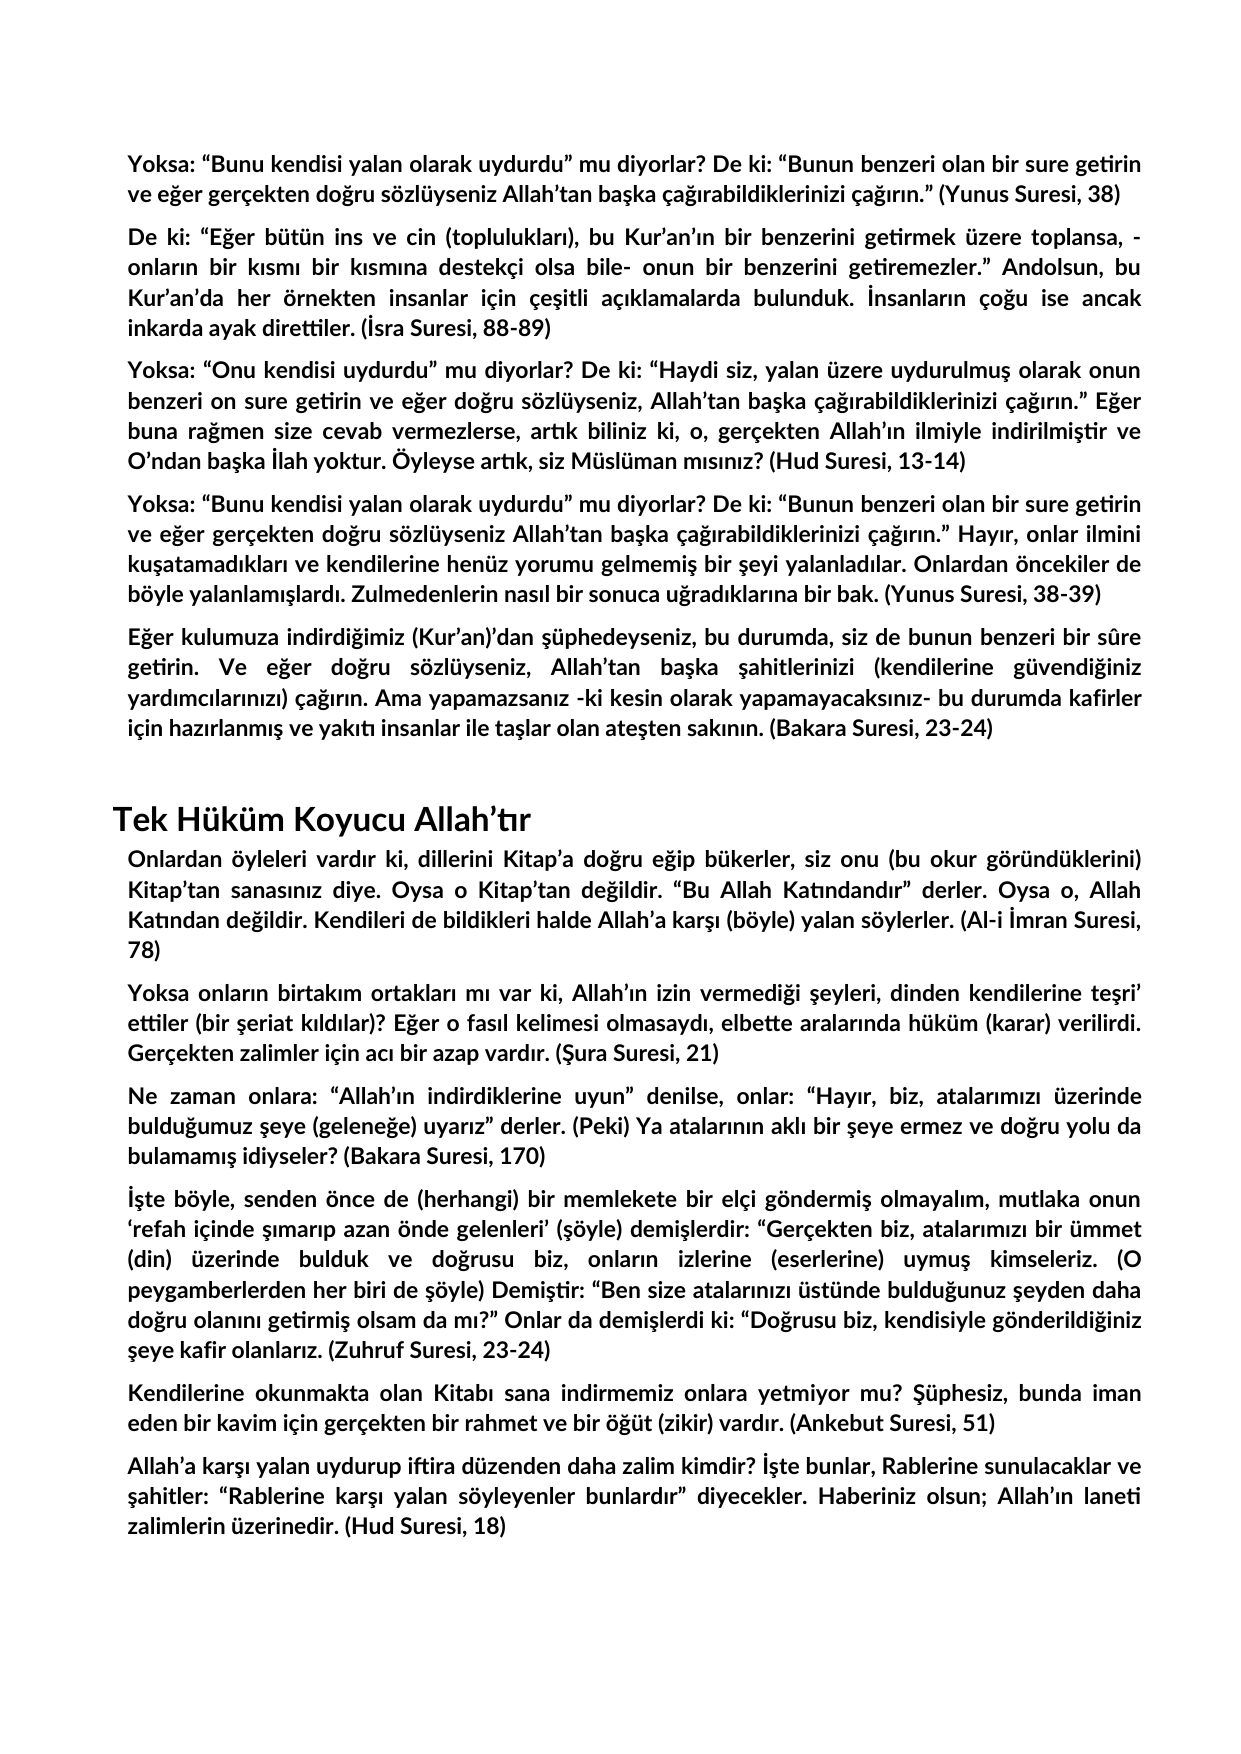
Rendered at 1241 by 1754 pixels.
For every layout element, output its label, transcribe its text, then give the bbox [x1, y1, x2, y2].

text Ne zaman onlara: “Allah’ın indirdiklerine uyun” denilse, onlar: “Hayır, biz, atalarımızı üzerinde bulduğumuz şeye (geleneğe) uyarız” derler. (Peki) Ya atalarının aklı bir şeye ermez ve doğru yolu da bulamamış idiyseler? (Bakara Suresi, 170) [127, 1082, 1143, 1169]
text Yoksa: “Bunu kendisi yalan olarak uydurdu” mu diyorlar? De ki: “Bunun benzeri olan bir sure getirin ve eğer gerçekten doğru sözlüyseniz Allah’tan başka çağırabildiklerinizi çağırın.” Hayır, onlar ilmini kuşatamadıkları ve kendilerine henüz yorumu gelmemiş bir şeyi yalanladılar. Onlardan öncekiler de böyle yalanlamışlardı. Zulmedenlerin nasıl bir sonuca uğradıklarına bir bak. (Yunus Suresi, 38-39) [127, 489, 1143, 608]
text Onlardan öyleleri vardır ki, dillerini Kitap’a doğru eğip bükerler, siz onu (bu okur göründüklerini) Kitap’tan sanasınız diye. Oysa o Kitap’tan değildir. “Bu Allah Katındandır” derler. Oysa o, Allah Katından değildir. Kendileri de bildikleri halde Allah’a karşı (böyle) yalan söylerler. (Al-i İmran Suresi, 78) [127, 845, 1143, 963]
text Kendilerine okunmakta olan Kitabı sana indirmemiz onlara yetmiyor mu? Şüphesiz, bunda iman eden bir kavim için gerçekten bir rahmet ve bir öğüt (zikir) vardır. (Ankebut Suresi, 51) [127, 1378, 1143, 1436]
text Yoksa onların birtakım ortakları mı var ki, Allah’ın izin vermediği şeyleri, dinden kendilerine teşri’ ettiler (bir şeriat kıldılar)? Eğer o fasıl kelimesi olmasaydı, elbette aralarında hüküm (karar) verilirdi. Gerçekten zalimler için acı bir azap vardır. (Şura Suresi, 21) [127, 978, 1143, 1066]
text Yoksa: “Onu kendisi uydurdu” mu diyorlar? De ki: “Haydi siz, yalan üzere uydurulmuş olarak onun benzeri on sure getirin ve eğer doğru sözlüyseniz, Allah’tan başka çağırabildiklerinizi çağırın.” Eğer buna rağmen size cevab vermezlerse, artık biliniz ki, o, gerçekten Allah’ın ilmiyle indirilmiştir ve O’ndan başka İlah yoktur. Öyleyse artık, siz Müslüman mısınız? (Hud Suresi, 13-14) [127, 356, 1143, 474]
text De ki: “Eğer bütün ins ve cin (toplulukları), bu Kur’an’ın bir benzerini getirmek üzere toplansa, -onların bir kısmı bir kısmına destekçi olsa bile- onun bir benzerini getiremezler.” Andolsun, bu Kur’an’da her örnekten insanlar için çeşitli açıklamalarda bulunduk. İnsanların çoğu ise ancak inkarda ayak direttiler. (İsra Suresi, 88-89) [127, 223, 1143, 341]
text Eğer kulumuza indirdiğimiz (Kur’an)’dan şüphedeyseniz, bu durumda, siz de bunun benzeri bir sûre getirin. Ve eğer doğru sözlüyseniz, Allah’tan başka şahitlerinizi (kendilerine güvendiğiniz yardımcılarınızı) çağırın. Ama yapamazsanız -ki kesin olarak yapamayacaksınız- bu durumda kafirler için hazırlanmış ve yakıtı insanlar ile taşlar olan ateşten sakının. (Bakara Suresi, 23-24) [127, 623, 1143, 741]
text Allah’a karşı yalan uydurup iftira düzenden daha zalim kimdir? İşte bunlar, Rablerine sunulacaklar ve şahitler: “Rablerine karşı yalan söyleyenler bunlardır” diyecekler. Haberiniz olsun; Allah’ın laneti zalimlerin üzerinedir. (Hud Suresi, 18) [127, 1451, 1143, 1539]
subtitle Tek Hüküm Koyucu Allah’tır [112, 799, 1165, 839]
text Yoksa: “Bunu kendisi yalan olarak uydurdu” mu diyorlar? De ki: “Bunun benzeri olan bir sure getirin ve eğer gerçekten doğru sözlüyseniz Allah’tan başka çağırabildiklerinizi çağırın.” (Yunus Suresi, 38) [127, 150, 1143, 208]
text İşte böyle, senden önce de (herhangi) bir memlekete bir elçi göndermiş olmayalım, mutlaka onun ‘refah içinde şımarıp azan önde gelenleri’ (şöyle) demişlerdir: “Gerçekten biz, atalarımızı bir ümmet (din) üzerinde bulduk ve doğrusu biz, onların izlerine (eserlerine) uymuş kimseleriz. (O peygamberlerden her biri de şöyle) Demiştir: “Ben size atalarınızı üstünde bulduğunuz şeyden daha doğru olanını getirmiş olsam da mı?” Onlar da demişlerdi ki: “Doğrusu biz, kendisiyle gönderildiğiniz şeye kafir olanlarız. (Zuhruf Suresi, 23-24) [127, 1185, 1143, 1363]
